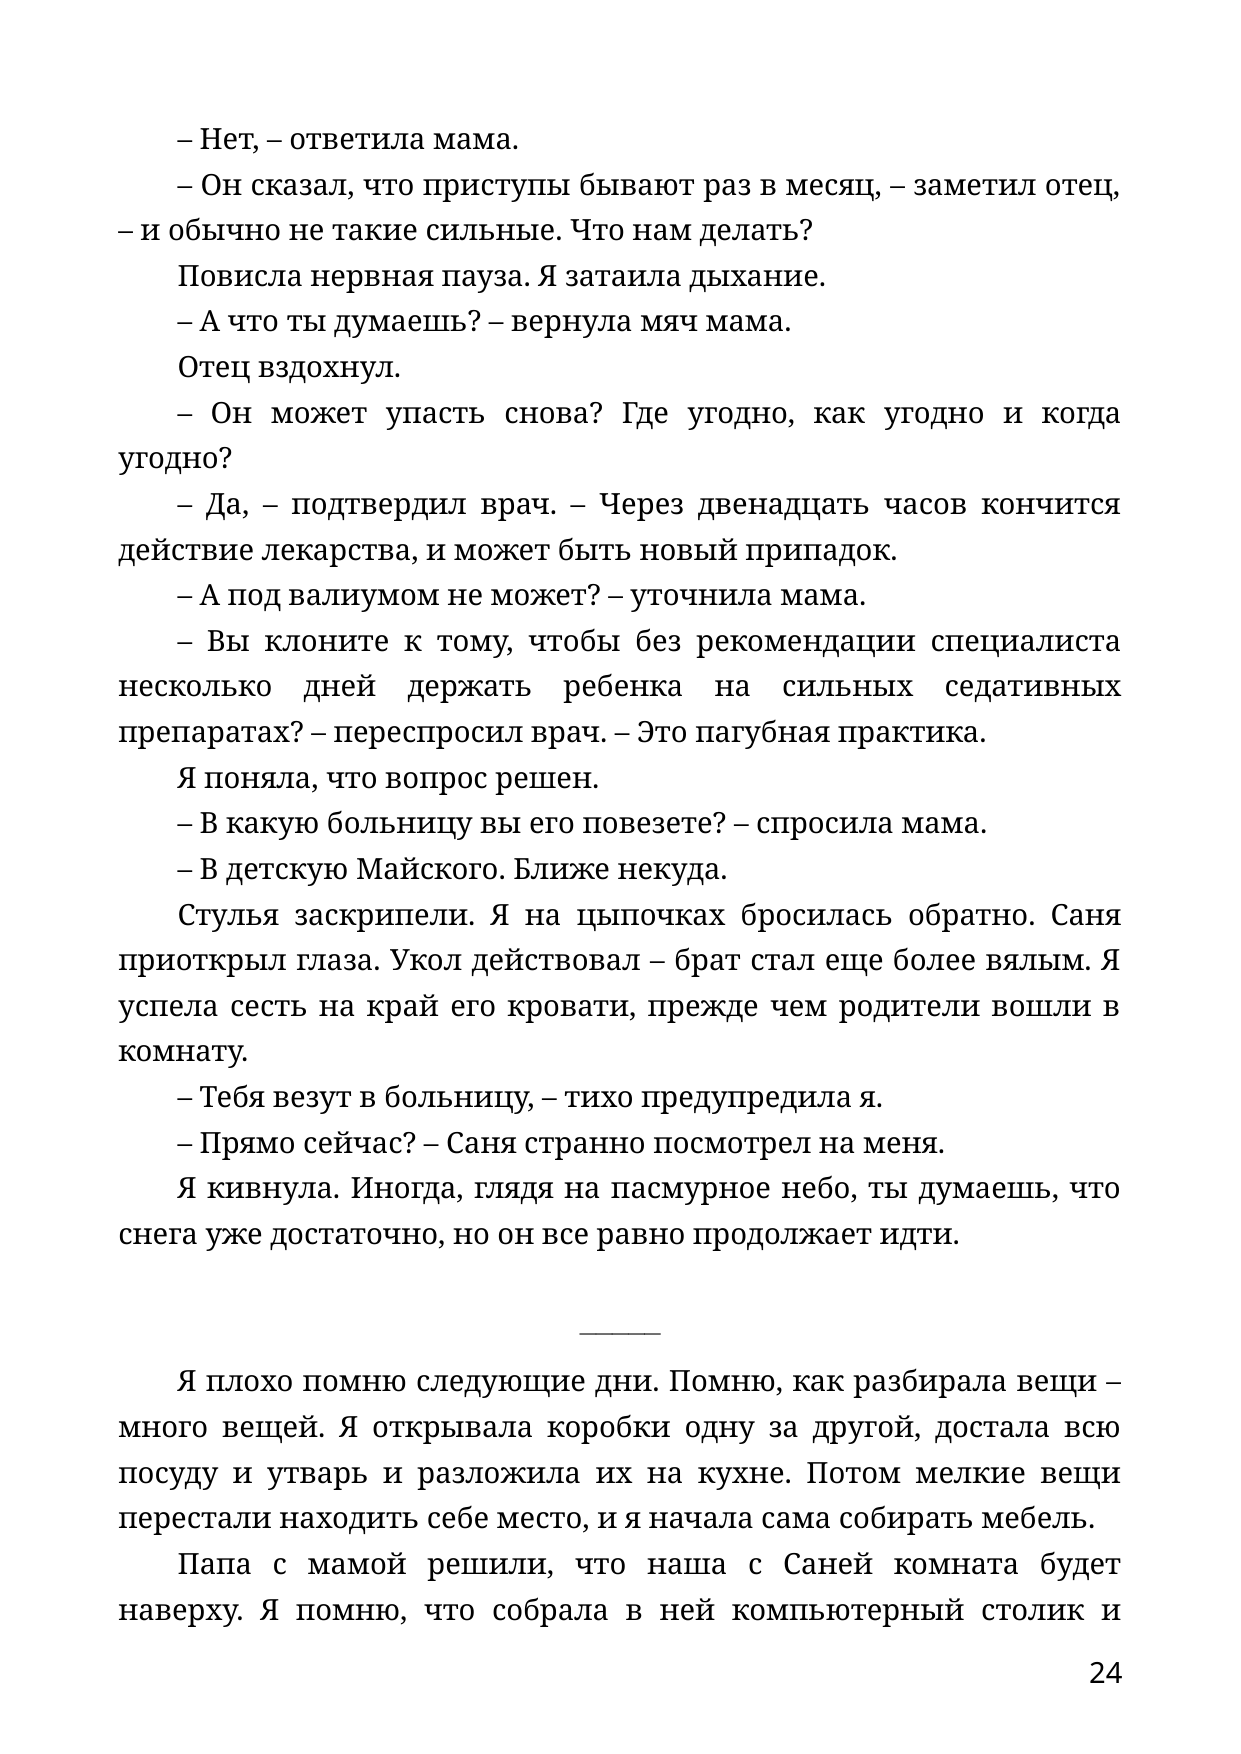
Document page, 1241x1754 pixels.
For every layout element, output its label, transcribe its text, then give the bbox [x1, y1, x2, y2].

text – А под валиумом не может? – уточнила мама. [118, 574, 1122, 614]
text Отец вздохнул. [118, 346, 1122, 386]
text – Нет, – ответила мама. [118, 118, 1122, 158]
text – А что ты думаешь? – вернула мяч мама. [118, 301, 1122, 340]
text Стулья заскрипели. Я на цыпочках бросилась обратно. Саня приоткрыл глаза. Укол действовал – брат стал еще более вялым. Я успела сесть на край его кровати, прежде чем родители вошли в комнату. [118, 894, 1122, 1070]
text – Он может упасть снова? Где угодно, как угодно и когда угодно? [118, 392, 1122, 477]
text – Вы клоните к тому, чтобы без рекомендации специалиста несколько дней держать ребенка на сильных седативных препаратах? – переспросил врач. – Это пагубная практика. [118, 620, 1122, 751]
text – Он сказал, что приступы бывают раз в месяц, – заметил отец, – и обычно не такие сильные. Что нам делать? [118, 164, 1122, 249]
text Я кивнула. Иногда, глядя на пасмурное небо, ты думаешь, что снега уже достаточно, но он все равно продолжает идти. [118, 1167, 1122, 1253]
text Папа с мамой решили, что наша с Саней комната будет наверху. Я помню, что собрала в ней компьютерный столик и [118, 1543, 1122, 1628]
text Я плохо помню следующие дни. Помню, как разбирала вещи – много вещей. Я открывала коробки одну за другой, достала всю посуду и утварь и разложила их на кухне. Потом мелкие вещи перестали находить себе место, и я начала сама собирать мебель. [118, 1361, 1122, 1537]
text Повисла нервная пауза. Я затаила дыхание. [118, 255, 1122, 295]
text – Да, – подтвердил врач. – Через двенадцать часов кончится действие лекарства, и может быть новый припадок. [118, 483, 1122, 568]
text – Тебя везут в больницу, – тихо предупредила я. [118, 1076, 1122, 1116]
text Я поняла, что вопрос решен. [118, 757, 1122, 797]
text _____ [118, 1304, 1122, 1338]
text – В детскую Майского. Ближе некуда. [118, 848, 1122, 888]
text – Прямо сейчас? – Саня странно посмотрел на меня. [118, 1122, 1122, 1162]
text – В какую больницу вы его повезете? – спросила мама. [118, 802, 1122, 842]
